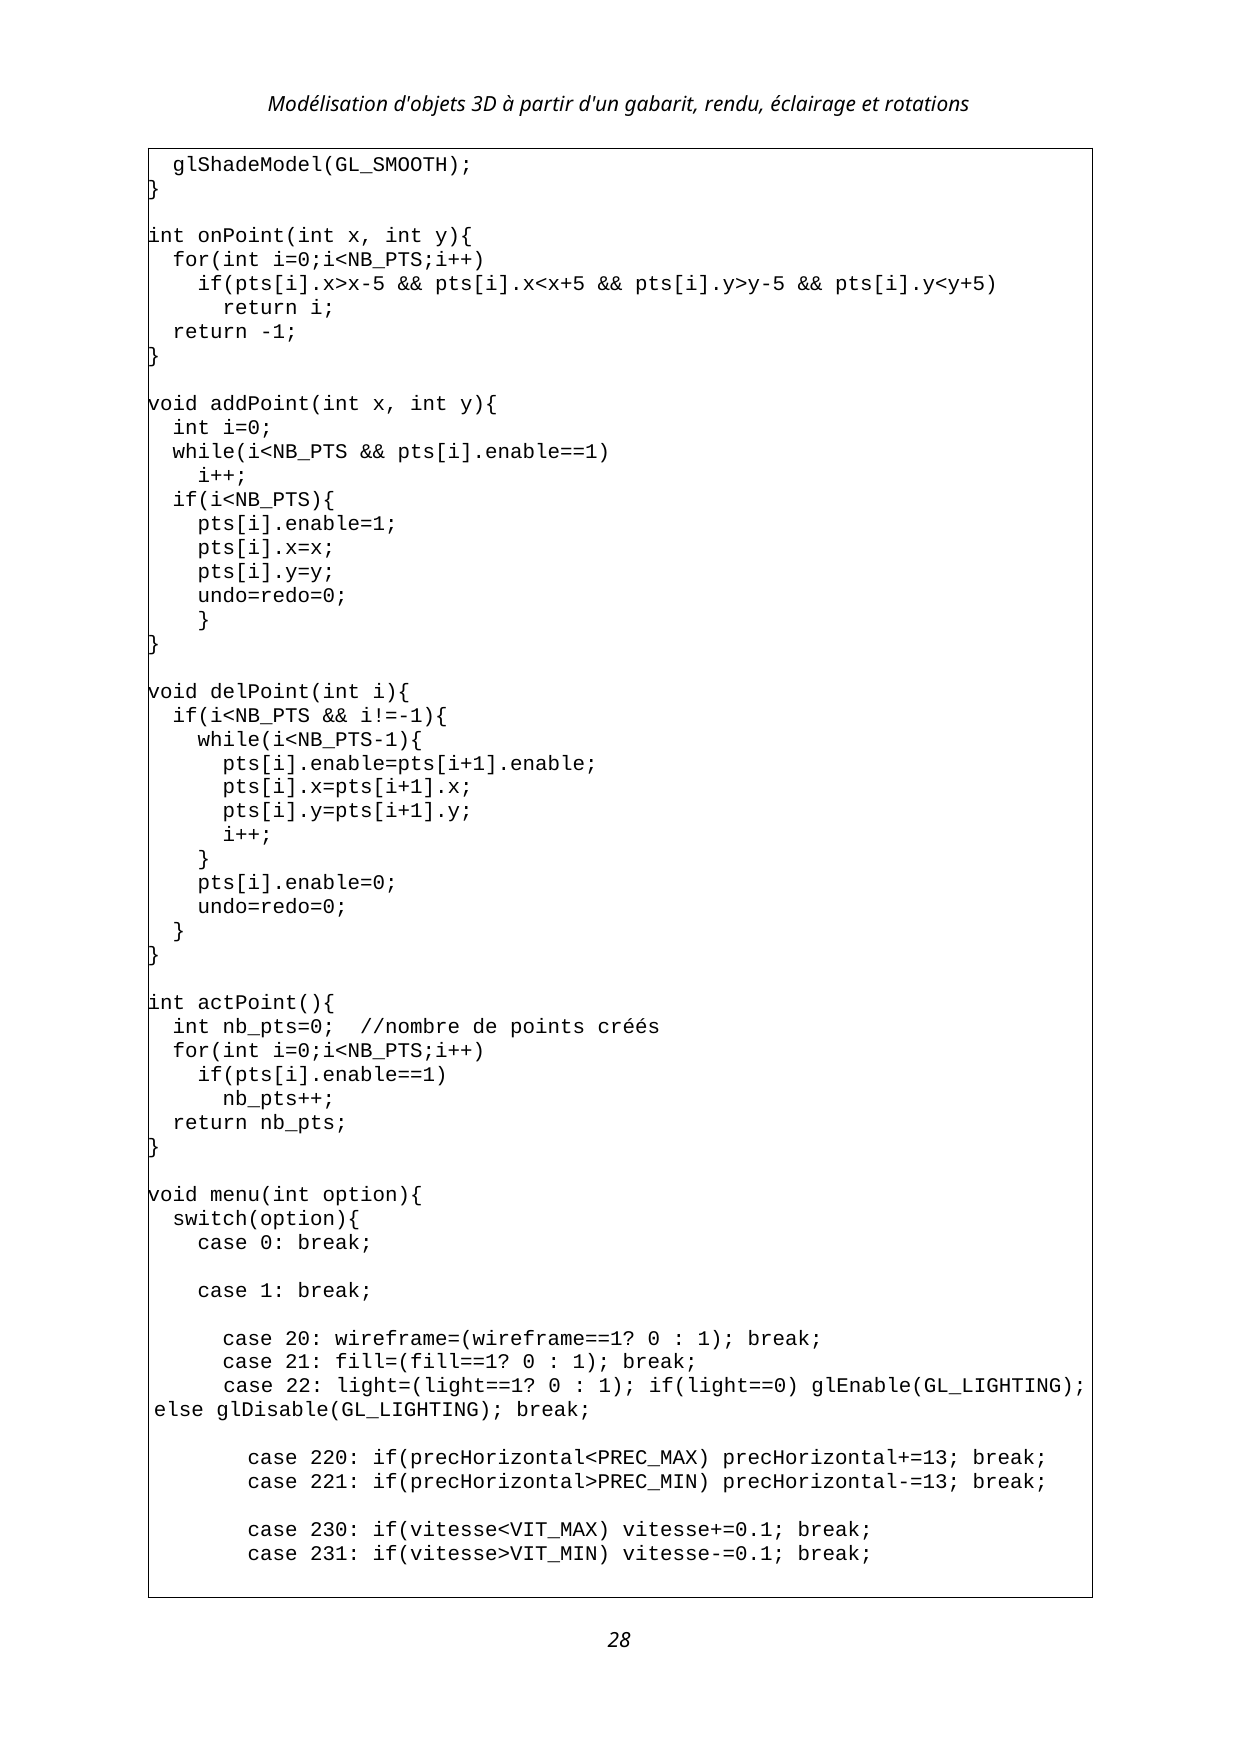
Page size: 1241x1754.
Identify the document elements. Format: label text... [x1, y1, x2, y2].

table_cell glShadeModel(GL_SMOOTH); } int onPoint(int x, int y){ for(int i=0;i<NB_PTS;i++) if(pts[i].x>x-5 && pts[i].x<x+5 && pts[i].y>y-5 && pts[i].y<y+5) return i; return -1; } void addPoint(int x, int y){ int i=0; while(i<NB_PTS && pts[i].enable==1) i++; if(i<NB_PTS){ pts[i].enable=1; pts[i].x=x; pts[i].y=y; undo=redo=0; } } void delPoint(int i){ if(i<NB_PTS && i!=-1){ while(i<NB_PTS-1){ pts[i].enable=pts[i+1].enable; pts[i].x=pts[i+1].x; pts[i].y=pts[i+1].y; i++; } pts[i].enable=0; undo=redo=0; } } int actPoint(){ int nb_pts=0; //nombre de points créés for(int i=0;i<NB_PTS;i++) if(pts[i].enable==1) nb_pts++; return nb_pts; } void menu(int option){ switch(option){ case 0: break; case 1: break; case 20: wireframe=(wireframe==1? 0 : 1); break; case 21: fill=(fill==1? 0 : 1); break; case 22: light=(light==1? 0 : 1); if(light==0) glEnable(GL_LIGHTING); else glDisable(GL_LIGHTING); break; case 220: if(precHorizontal<PREC_MAX) precHorizontal+=13; break; case 221: if(precHorizontal>PREC_MIN) precHorizontal-=13; break; case 230: if(vitesse<VIT_MAX) vitesse+=0.1; break; case 231: if(vitesse>VIT_MIN) vitesse-=0.1; break; [149, 149, 1092, 1597]
